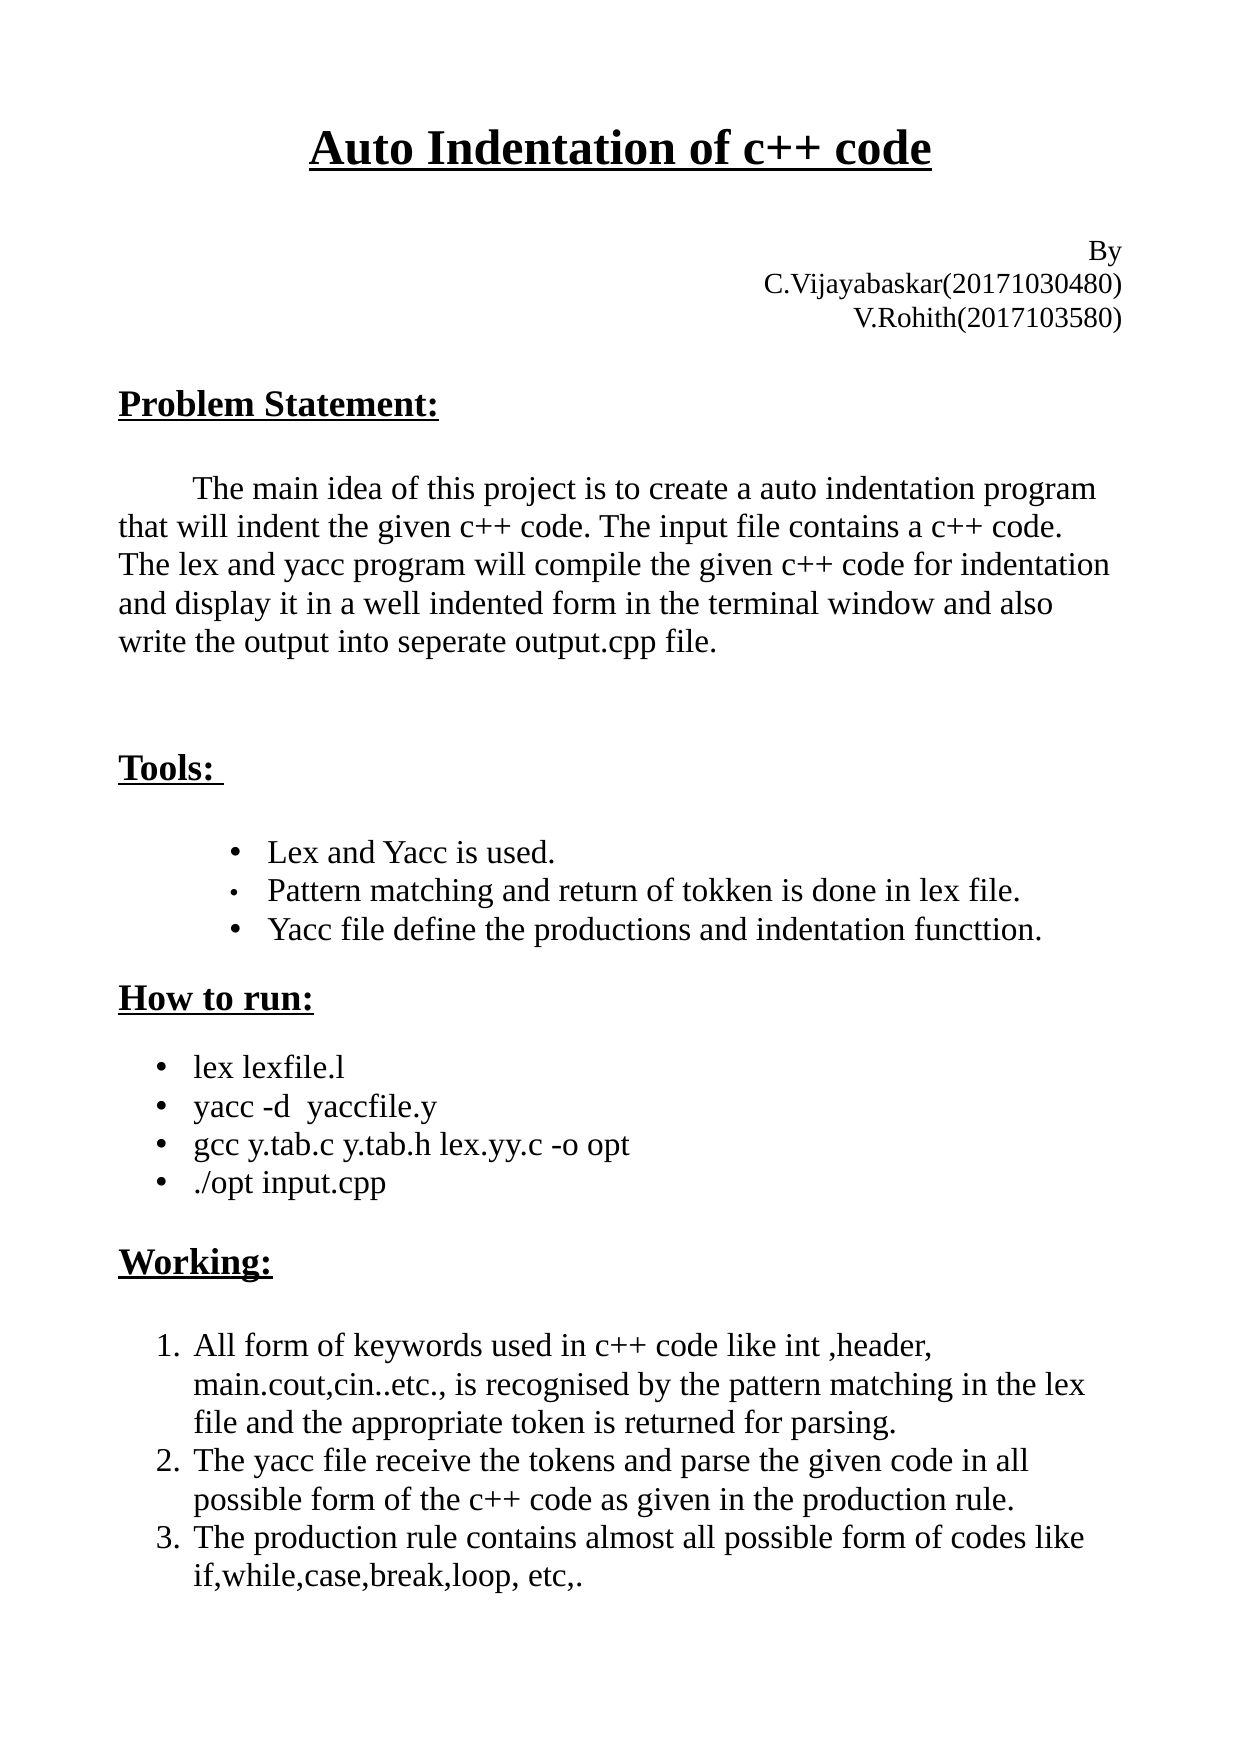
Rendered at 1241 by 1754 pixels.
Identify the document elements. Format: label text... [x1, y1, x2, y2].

list All form of keywords used in c++ code like int ,header, main.cout,cin..etc., is recognised by the pattern matching in the lex file and the appropriate token is returned for parsing. [156, 1326, 1122, 1441]
list Yacc file define the productions and indentation functtion. [229, 909, 1122, 947]
text V.Rohith(2017103580) [118, 300, 1122, 334]
text By [118, 233, 1122, 267]
text How to run: [118, 976, 1122, 1019]
list ./opt input.cpp [156, 1163, 1122, 1201]
list yacc -d yaccfile.y [156, 1086, 1122, 1124]
text Tools: [118, 746, 1122, 789]
list The production rule contains almost all possible form of codes like if,while,case,break,loop, etc,. [156, 1517, 1122, 1594]
text Auto Indentation of c++ code [118, 118, 1122, 176]
text Working: [118, 1239, 1122, 1282]
list gcc y.tab.c y.tab.h lex.yy.c -o opt [156, 1124, 1122, 1163]
list Pattern matching and return of tokken is done in lex file. [229, 870, 1122, 909]
list The yacc file receive the tokens and parse the given code in all possible form of the c++ code as given in the production rule. [156, 1441, 1122, 1517]
text C.Vijayabaskar(20171030480) [118, 267, 1122, 300]
text Problem Statement: [118, 382, 1122, 425]
text The main idea of this project is to create a auto indentation program that will indent the given c++ code. The input file contains a c++ code. [118, 468, 1122, 544]
list lex lexfile.l [156, 1048, 1122, 1086]
list Lex and Yacc is used. [229, 832, 1122, 870]
text The lex and yacc program will compile the given c++ code for indentation and display it in a well indented form in the terminal window and also write the output into seperate output.cpp file. [118, 544, 1122, 659]
